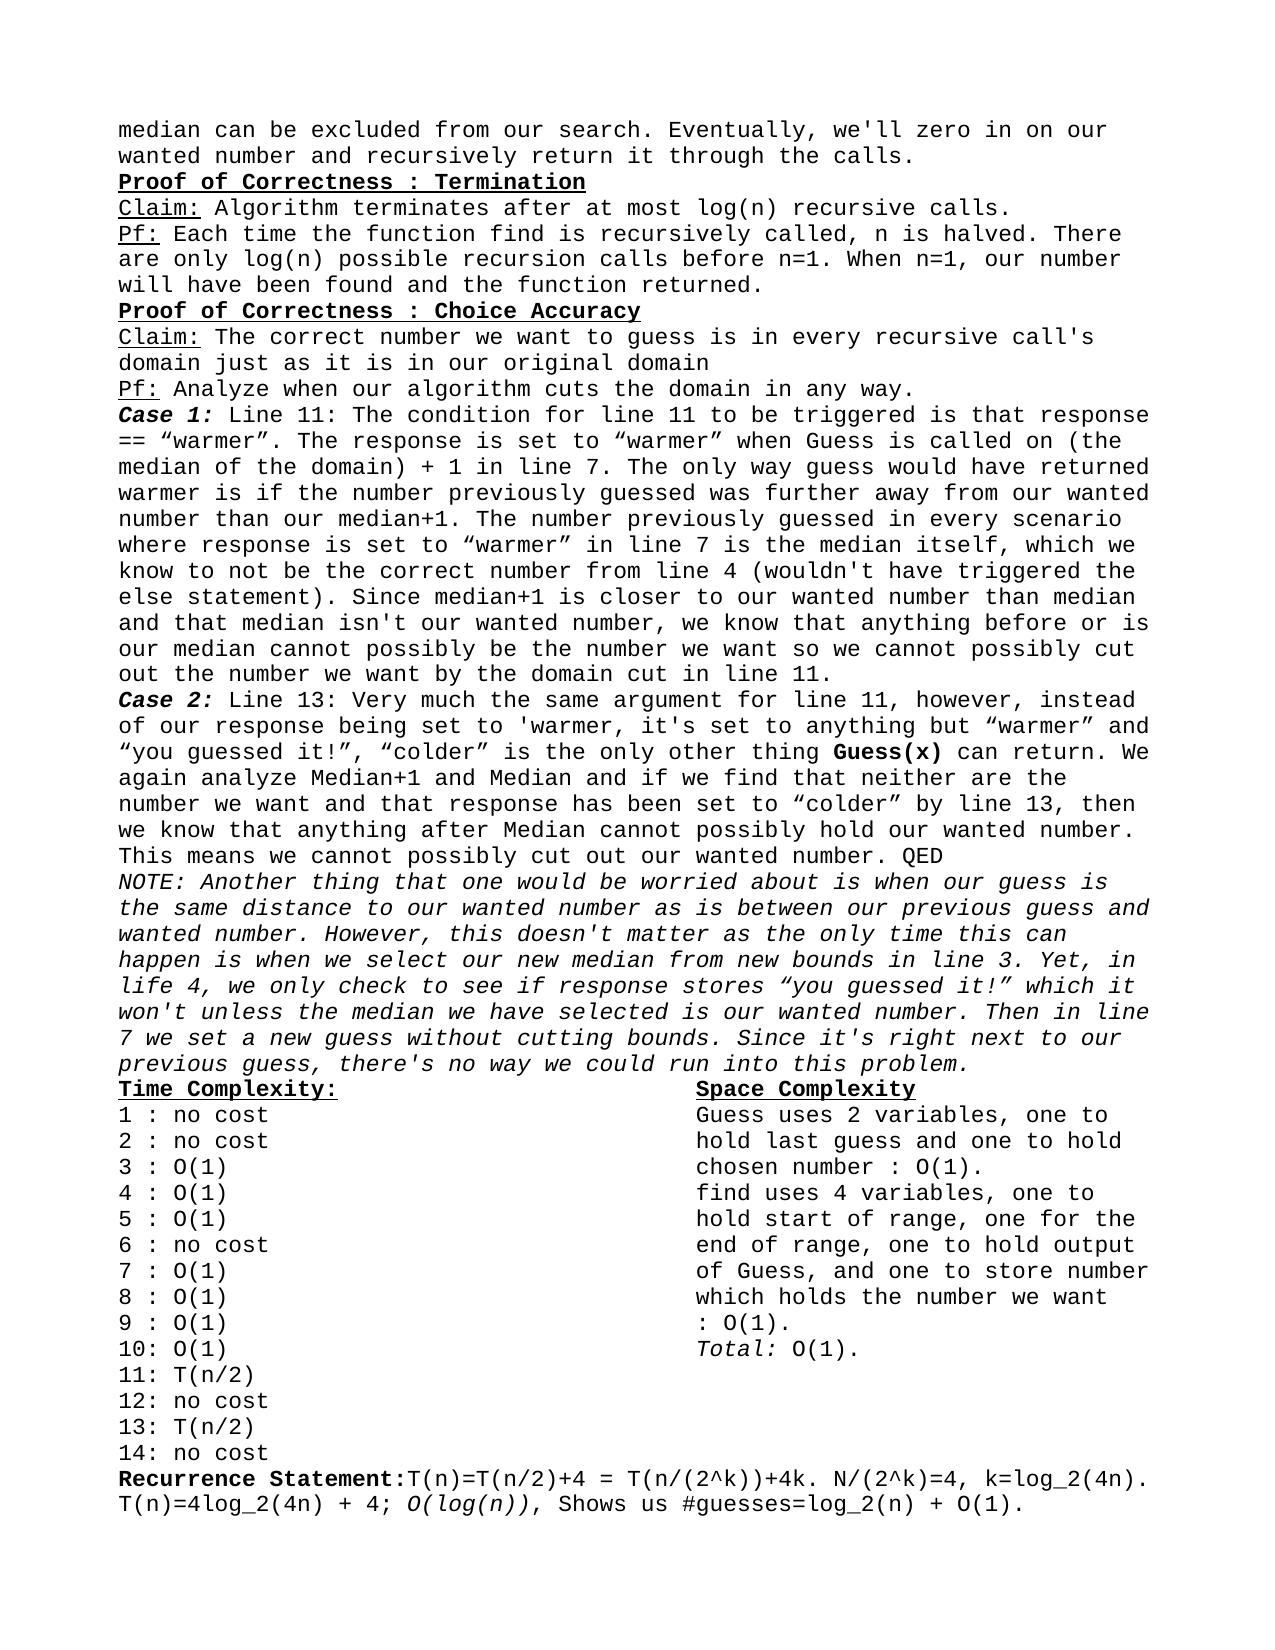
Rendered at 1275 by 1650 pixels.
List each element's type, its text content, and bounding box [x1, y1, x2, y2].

text 2 : no cost hold last guess and one to hold [118, 1130, 1157, 1156]
text 8 : O(1) which holds the number we want [118, 1285, 1157, 1311]
text Recurrence Statement:T(n)=T(n/2)+4 = T(n/(2^k))+4k. N/(2^k)=4, k=log_2(4n). T(n)=4log_2(4n) + 4; O(log(n)), Shows us #guesses=log_2(n) + O(1). [118, 1467, 1157, 1519]
text 4 : O(1) find uses 4 variables, one to [118, 1182, 1157, 1207]
text NOTE: Another thing that one would be worried about is when our guess is the same distance to our wanted number as is between our previous guess and wanted number. However, this doesn't matter as the only time this can happen is when we select our new median from new bounds in line 3. Yet, in life 4, we only check to see if response stores “you guessed it!” which it won't unless the median we have selected is our wanted number. Then in line 7 we set a new guess without cutting bounds. Since it's right next to our previous guess, there's no way we could run into this problem. [118, 870, 1157, 1078]
text == “warmer”. The response is set to “warmer” when Guess is called on (the median of the domain) + 1 in line 7. The only way guess would have returned warmer is if the number previously guessed was further away from our wanted number than our median+1. The number previously guessed in every scenario where response is set to “warmer” in line 7 is the median itself, which we know to not be the correct number from line 4 (wouldn't have triggered the else statement). Since median+1 is closer to our wanted number than median and that median isn't our wanted number, we know that anything before or is our median cannot possibly be the number we want so we cannot possibly cut out the number we want by the domain cut in line 11. [118, 429, 1157, 689]
text 12: no cost [118, 1389, 1157, 1415]
text Case 1: Line 11: The condition for line 11 to be triggered is that response [118, 403, 1157, 429]
text 13: T(n/2) [118, 1415, 1157, 1441]
text Proof of Correctness : Choice Accuracy [118, 300, 1157, 326]
text 6 : no cost end of range, one to hold output [118, 1233, 1157, 1259]
text Pf: Analyze when our algorithm cuts the domain in any way. [118, 377, 1157, 403]
text 10: O(1) Total: O(1). [118, 1337, 1157, 1363]
text Pf: Each time the function find is recursively called, n is halved. There are only log(n) possible recursion calls before n=1. When n=1, our number will have been found and the function returned. [118, 222, 1157, 300]
text median can be excluded from our search. Eventually, we'll zero in on our wanted number and recursively return it through the calls. [118, 118, 1157, 170]
text Case 2: Line 13: Very much the same argument for line 11, however, instead of our response being set to 'warmer, it's set to anything but “warmer” and “you guessed it!”, “colder” is the only other thing Guess(x) can return. We again analyze Median+1 and Median and if we find that neither are the number we want and that response has been set to “colder” by line 13, then we know that anything after Median cannot possibly hold our wanted number. This means we cannot possibly cut out our wanted number. QED [118, 689, 1157, 870]
text 14: no cost [118, 1441, 1157, 1467]
text 7 : O(1) of Guess, and one to store number [118, 1259, 1157, 1285]
text 1 : no cost Guess uses 2 variables, one to [118, 1104, 1157, 1130]
text Claim: The correct number we want to guess is in every recursive call's domain just as it is in our original domain [118, 326, 1157, 377]
text Proof of Correctness : Termination [118, 170, 1157, 196]
text 3 : O(1) chosen number : O(1). [118, 1156, 1157, 1182]
text Time Complexity: Space Complexity [118, 1078, 1157, 1104]
text 9 : O(1) : O(1). [118, 1311, 1157, 1337]
text 5 : O(1) hold start of range, one for the [118, 1207, 1157, 1233]
text 11: T(n/2) [118, 1363, 1157, 1389]
text Claim: Algorithm terminates after at most log(n) recursive calls. [118, 196, 1157, 222]
